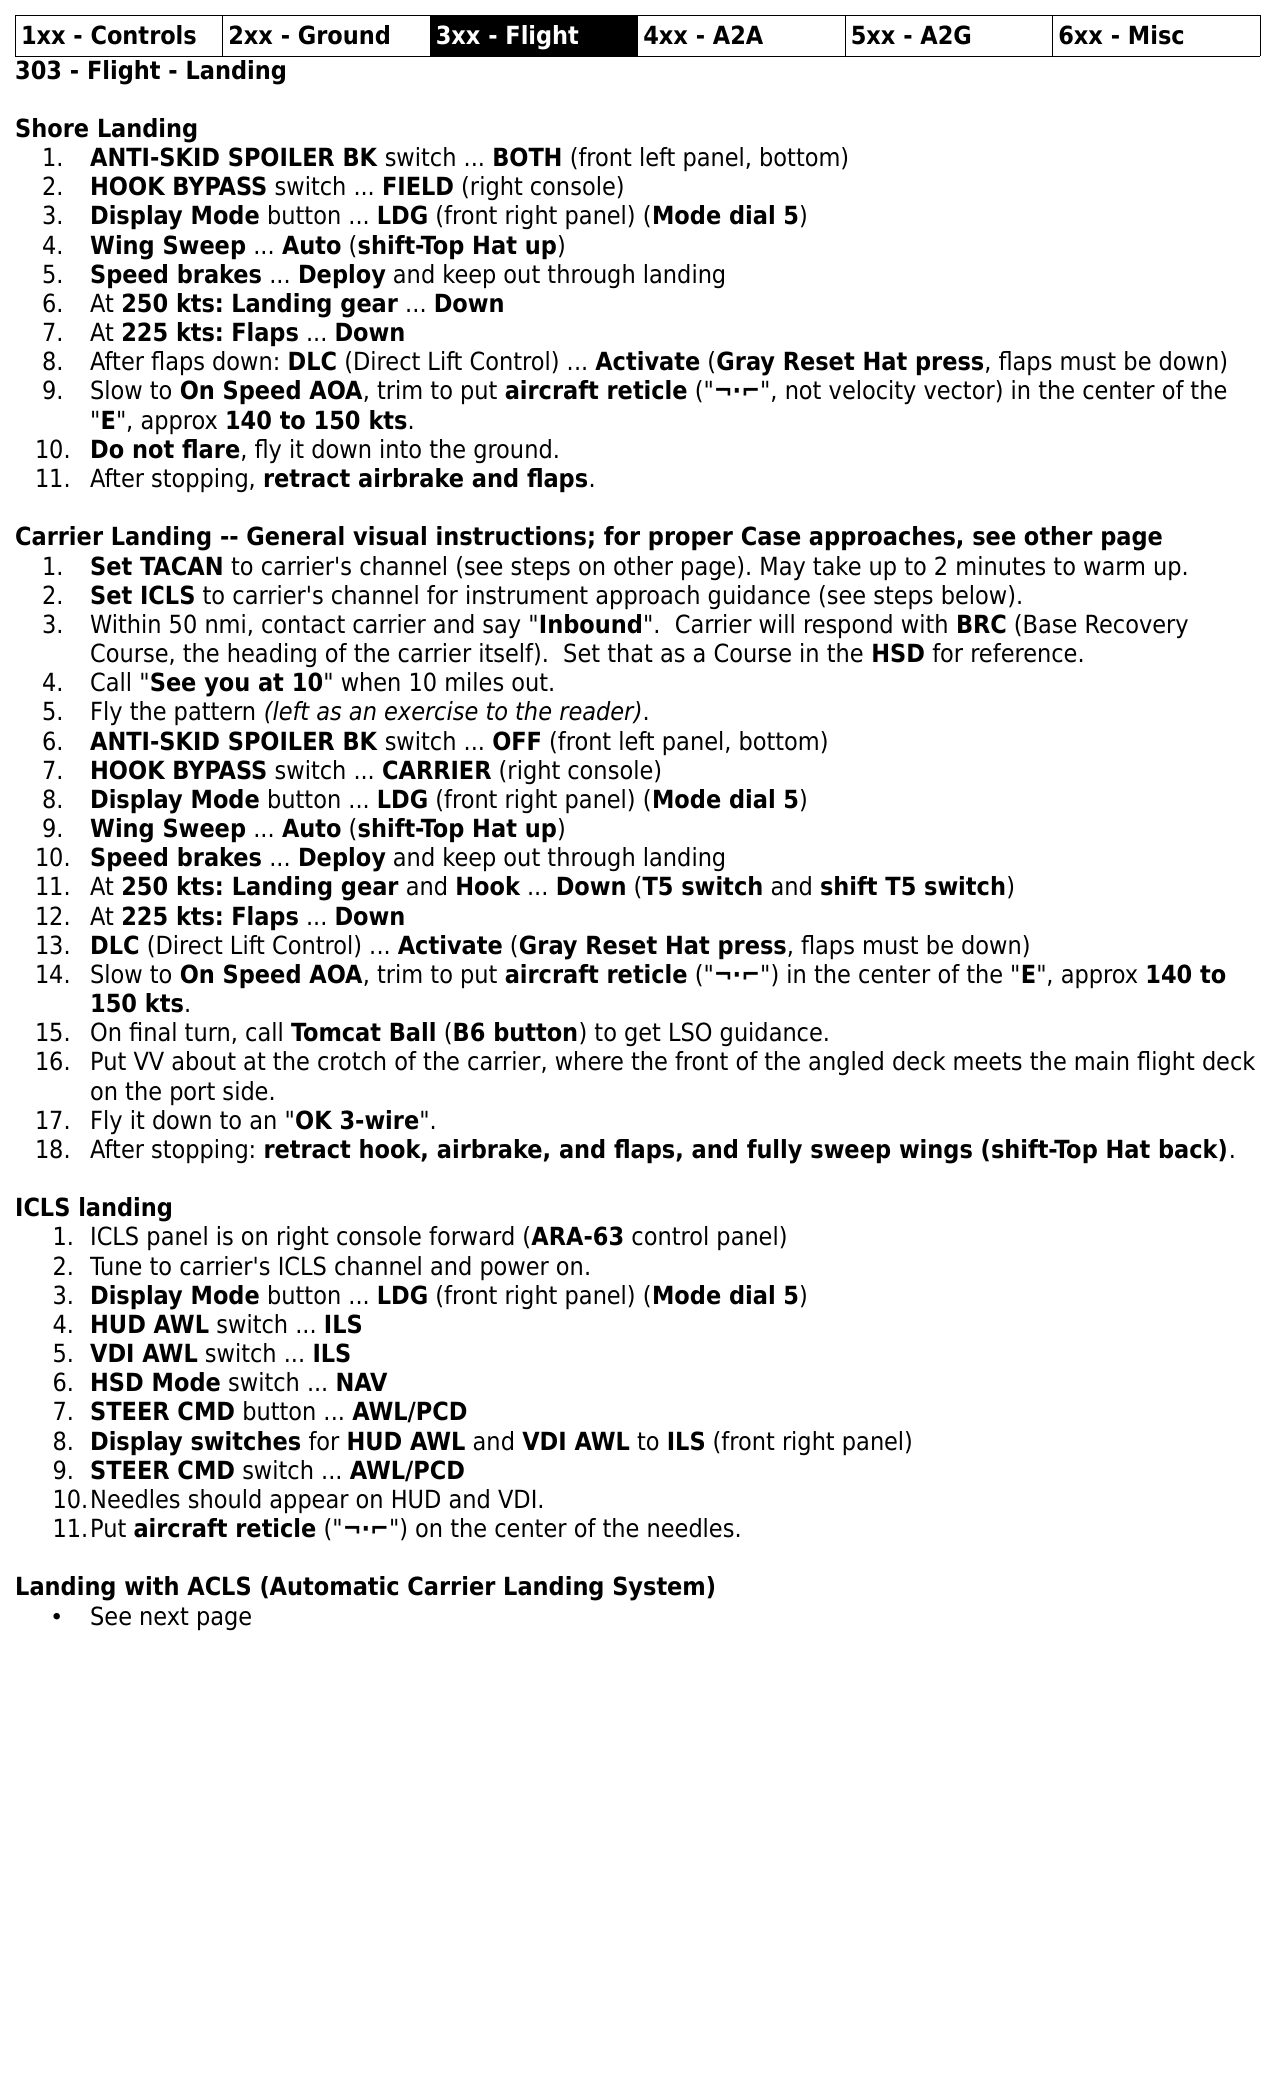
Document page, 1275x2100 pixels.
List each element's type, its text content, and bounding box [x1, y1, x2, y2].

list Slow to On Speed AOA, trim to put aircraft reticle ("¬·⌐", not velocity vector) in the center of the "E", approx 140 to 150 kts. [52, 377, 1260, 435]
list DLC (Direct Lift Control) ... Activate (Gray Reset Hat press, flaps must be down) [52, 931, 1260, 960]
list Tune to carrier's ICLS channel and power on. [52, 1252, 1260, 1281]
list STEER CMD switch ... AWL/PCD [52, 1456, 1260, 1485]
list After flaps down: DLC (Direct Lift Control) ... Activate (Gray Reset Hat press, flaps must be down) [52, 347, 1260, 377]
list ICLS panel is on right console forward (ARA-63 control panel) [52, 1222, 1260, 1252]
table_header 6xx - Misc [1053, 16, 1260, 56]
table_header 3xx - Flight [431, 16, 637, 56]
list At 225 kts: Flaps ... Down [52, 318, 1260, 347]
list At 250 kts: Landing gear ... Down [52, 289, 1260, 318]
text 303 - Flight - Landing [15, 57, 1260, 85]
list STEER CMD button ... AWL/PCD [52, 1397, 1260, 1427]
list Set ICLS to carrier's channel for instrument approach guidance (see steps below). [52, 581, 1260, 610]
list After stopping, retract airbrake and flaps. [52, 464, 1260, 493]
list Display Mode button ... LDG (front right panel) (Mode dial 5) [52, 785, 1260, 814]
list HOOK BYPASS switch ... FIELD (right console) [52, 172, 1260, 202]
list ANTI-SKID SPOILER BK switch ... OFF (front left panel, bottom) [52, 727, 1260, 756]
table_header 4xx - A2A [638, 16, 845, 56]
table_header 5xx - A2G [846, 16, 1052, 56]
text Carrier Landing -- General visual instructions; for proper Case approaches, see other page [15, 522, 1260, 552]
text ICLS landing [15, 1193, 1260, 1222]
list Put aircraft reticle ("¬·⌐") on the center of the needles. [52, 1514, 1260, 1543]
list Wing Sweep ... Auto (shift-Top Hat up) [52, 814, 1260, 843]
list Wing Sweep ... Auto (shift-Top Hat up) [52, 231, 1260, 260]
table_header 1xx - Controls [16, 16, 222, 56]
list At 250 kts: Landing gear and Hook ... Down (T5 switch and shift T5 switch) [52, 872, 1260, 902]
list Speed brakes ... Deploy and keep out through landing [52, 843, 1260, 872]
list At 225 kts: Flaps ... Down [52, 902, 1260, 931]
list Speed brakes ... Deploy and keep out through landing [52, 260, 1260, 289]
list Put VV about at the crotch of the carrier, where the front of the angled deck meets the main flight deck on the port side. [52, 1047, 1260, 1106]
list Within 50 nmi, contact carrier and say "Inbound". Carrier will respond with BRC (Base Recovery Course, the heading of the carrier itself). Set that as a Course in the HSD for reference. [52, 610, 1260, 668]
list HOOK BYPASS switch ... CARRIER (right console) [52, 756, 1260, 785]
list Needles should appear on HUD and VDI. [52, 1485, 1260, 1514]
list Display Mode button ... LDG (front right panel) (Mode dial 5) [52, 1281, 1260, 1310]
list Fly the pattern (left as an exercise to the reader). [52, 697, 1260, 727]
list HUD AWL switch ... ILS [52, 1310, 1260, 1339]
list HSD Mode switch ... NAV [52, 1368, 1260, 1397]
list Fly it down to an "OK 3-wire". [52, 1106, 1260, 1135]
text Landing with ACLS (Automatic Carrier Landing System) [15, 1572, 1260, 1602]
list ANTI-SKID SPOILER BK switch ... BOTH (front left panel, bottom) [52, 143, 1260, 172]
list Display Mode button ... LDG (front right panel) (Mode dial 5) [52, 202, 1260, 231]
list Display switches for HUD AWL and VDI AWL to ILS (front right panel) [52, 1427, 1260, 1456]
list Do not flare, fly it down into the ground. [52, 435, 1260, 464]
list Set TACAN to carrier's channel (see steps on other page). May take up to 2 minutes to warm up. [52, 552, 1260, 581]
table_header 2xx - Ground [223, 16, 430, 56]
list VDI AWL switch ... ILS [52, 1339, 1260, 1368]
list See next page [52, 1602, 1260, 1631]
list After stopping: retract hook, airbrake, and flaps, and fully sweep wings (shift-Top Hat back). [52, 1135, 1260, 1164]
list Call "See you at 10" when 10 miles out. [52, 668, 1260, 697]
text Shore Landing [15, 114, 1260, 143]
list On final turn, call Tomcat Ball (B6 button) to get LSO guidance. [52, 1018, 1260, 1047]
list Slow to On Speed AOA, trim to put aircraft reticle ("¬·⌐") in the center of the "E", approx 140 to 150 kts. [52, 960, 1260, 1018]
